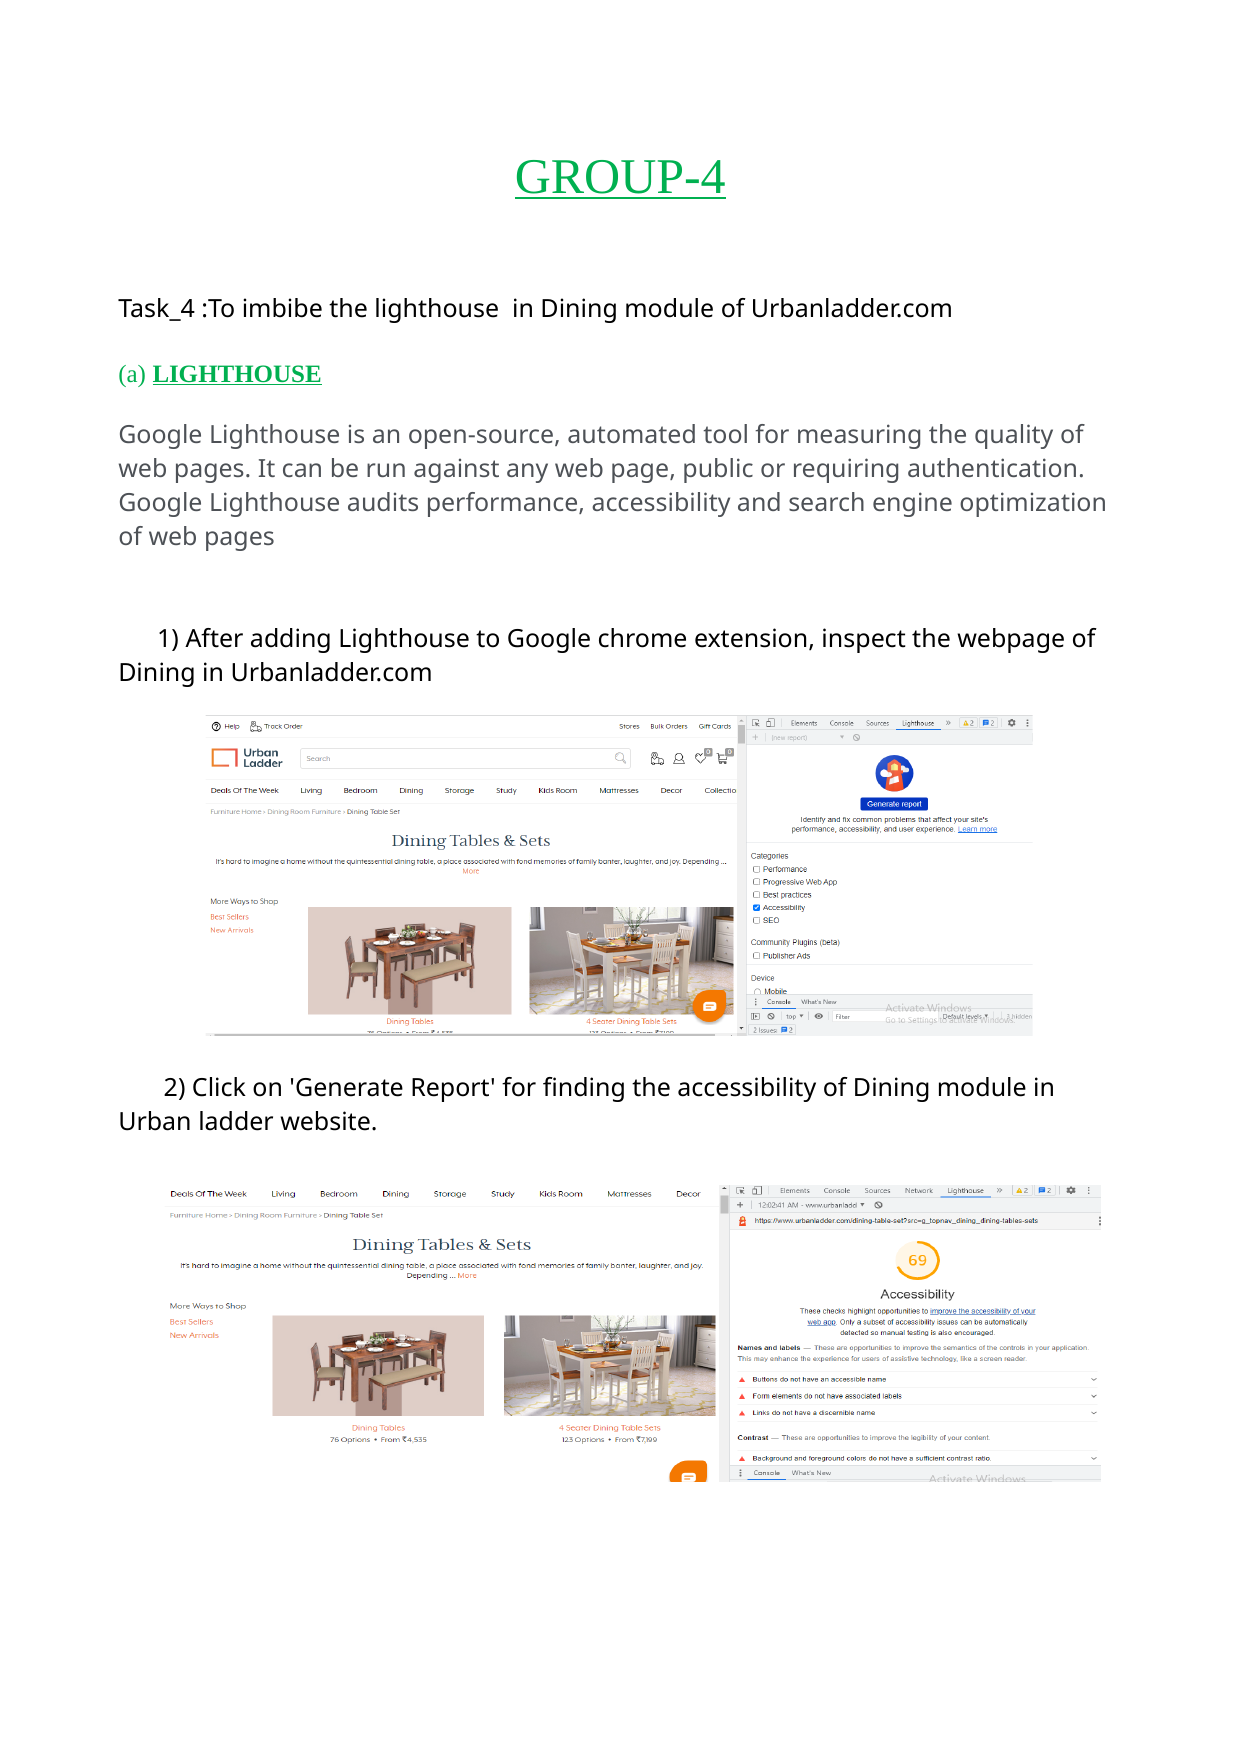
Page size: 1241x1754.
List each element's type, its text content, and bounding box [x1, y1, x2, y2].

text 2) Click on 'Generate Report' for finding the accessibility of Dining module in Urban ladder website. [118, 1069, 1122, 1137]
text Google Lighthouse is an open-source, automated tool for measuring the quality of web pages. It can be run against any web page, public or requiring authentication. Google Lighthouse audits performance, accessibility and search engine optimization of web pages [118, 416, 1122, 552]
text 1) After adding Lighthouse to Google chrome extension, inspect the webpage of Dining in Urbanladder.com [118, 621, 1122, 689]
text (a) LIGHTHOUSE [118, 359, 1122, 387]
text Task_4 :To imbibe the lighthouse in Dining module of Urbanladder.com [118, 291, 1122, 325]
text GROUP-4 [118, 147, 1122, 204]
